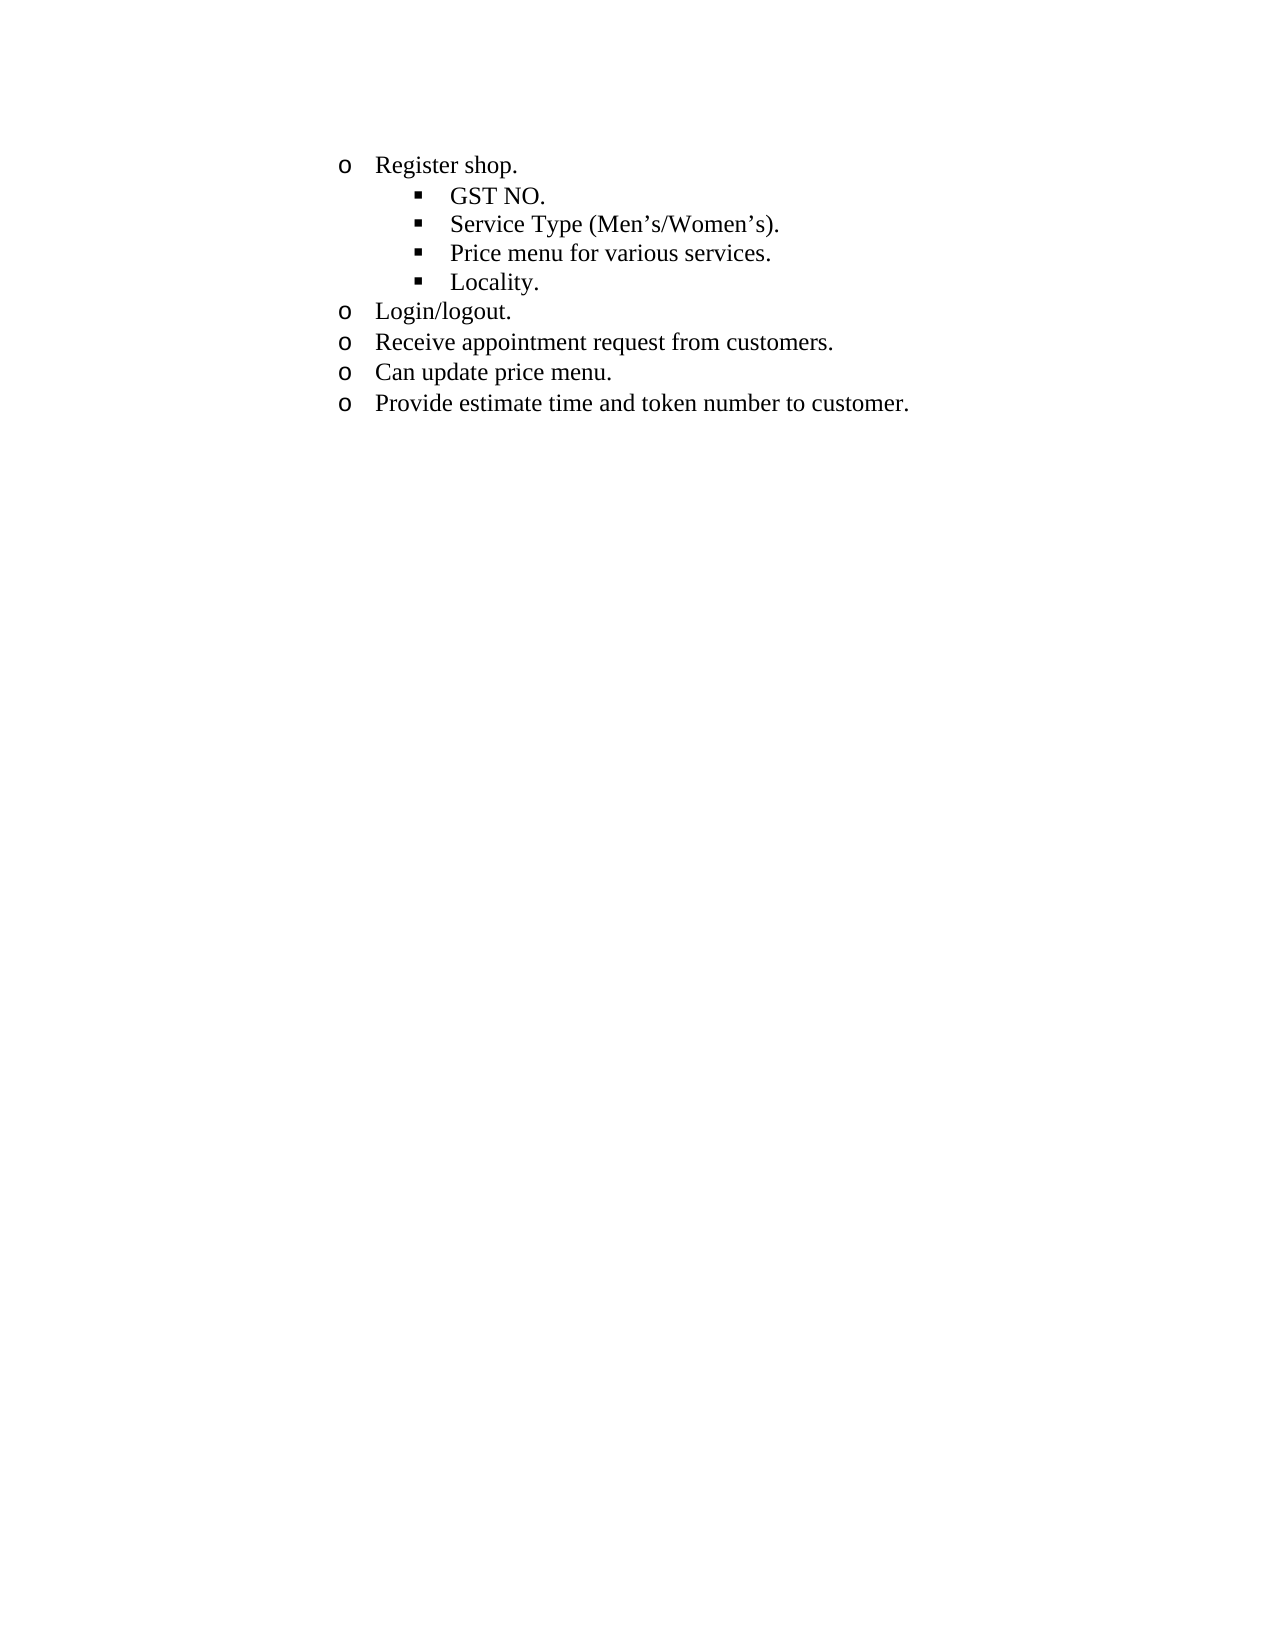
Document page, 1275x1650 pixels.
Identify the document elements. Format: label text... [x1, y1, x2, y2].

list Register shop. [337, 150, 1125, 181]
list Provide estimate time and token number to customer. [337, 388, 1125, 419]
list Receive appointment request from customers. [337, 327, 1125, 357]
list Price menu for various services. [412, 238, 1125, 267]
list Login/logout. [337, 296, 1125, 327]
list Service Type (Men’s/Women’s). [412, 209, 1125, 238]
list Can update price menu. [337, 357, 1125, 388]
list GST NO. [412, 181, 1125, 209]
list Locality. [412, 267, 1125, 296]
